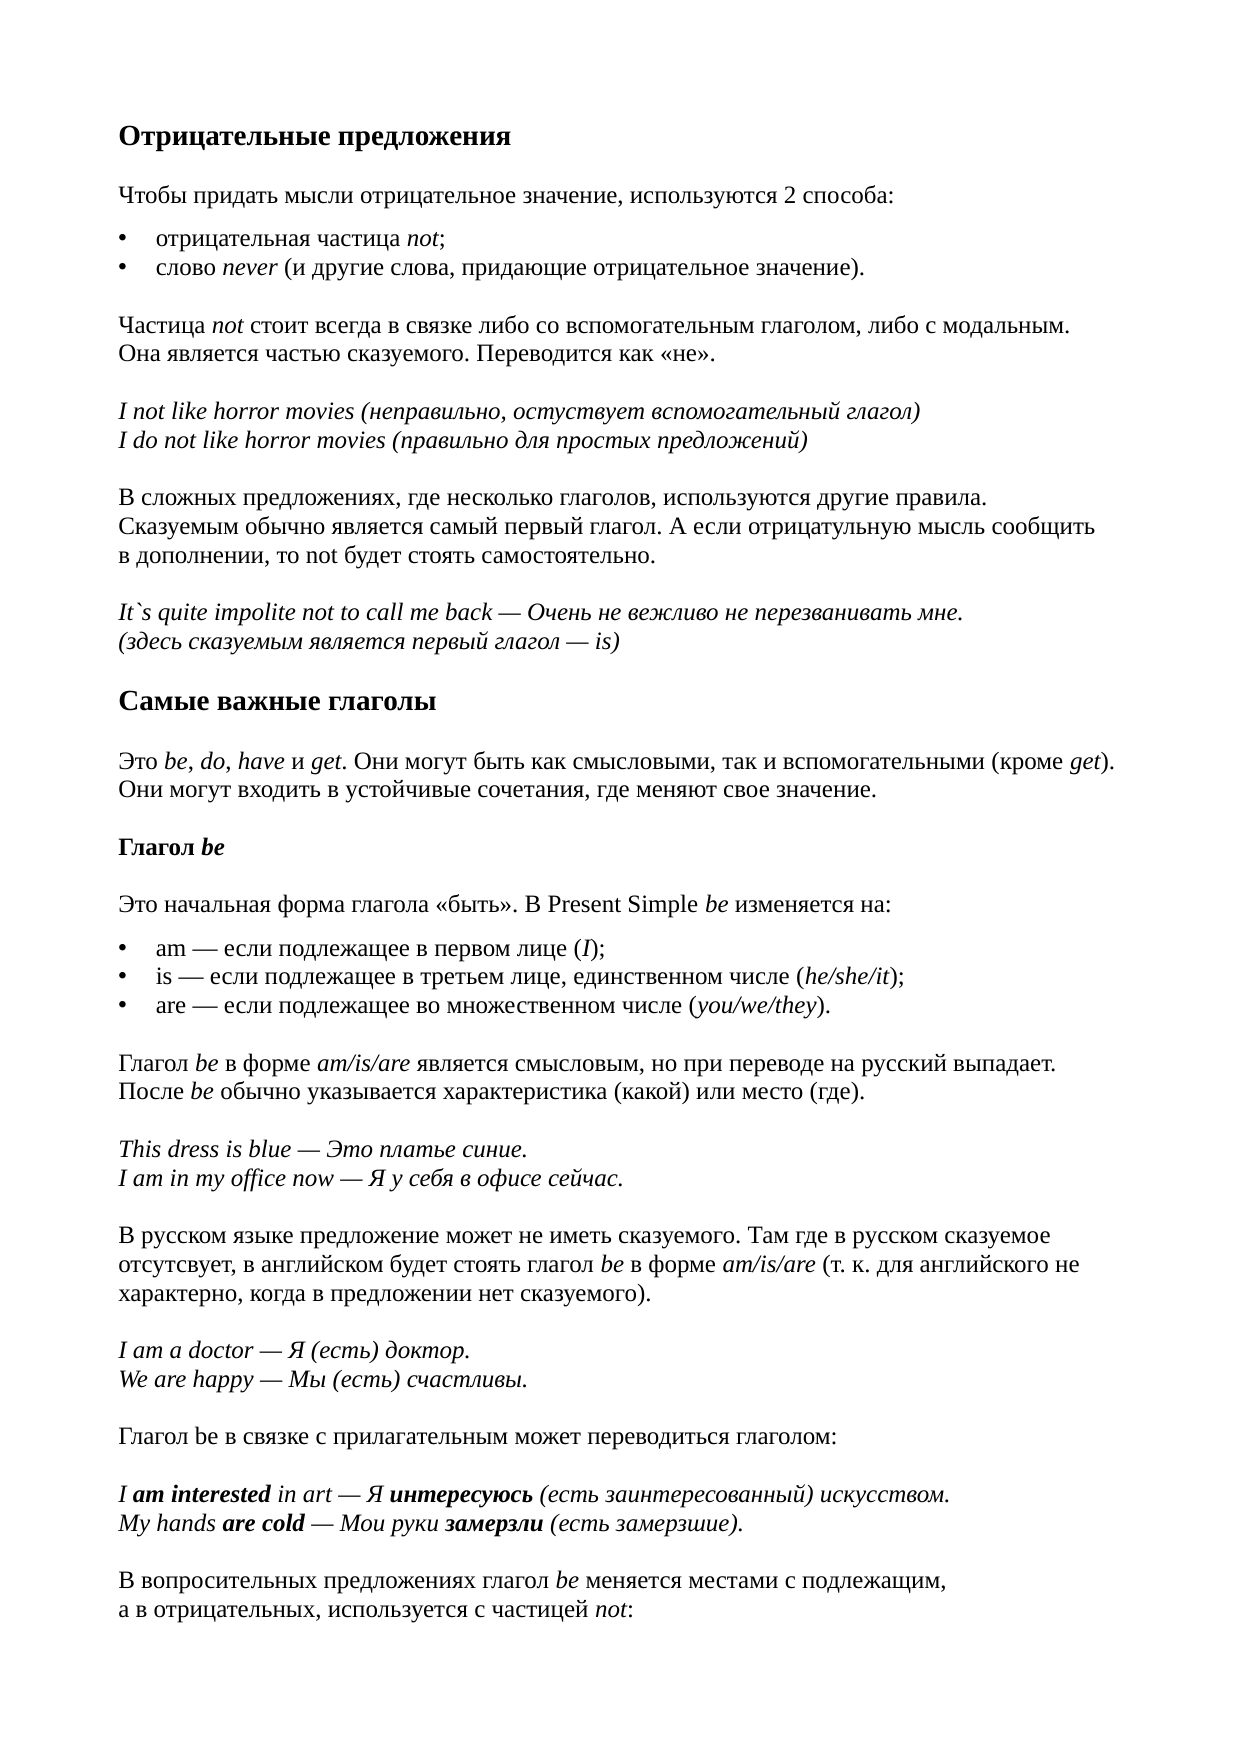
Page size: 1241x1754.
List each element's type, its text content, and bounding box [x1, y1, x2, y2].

list are — если подлежащее во множественном числе (you/we/they). [118, 990, 1122, 1019]
text Глагол be в форме am/is/are является смысловым, но при переводе на русский выпадает. [118, 1048, 1122, 1076]
text а в отрицательных, используется с частицей not: [118, 1594, 1122, 1623]
text Они могут входить в устойчивые сочетания, где меняют свое значение. [118, 774, 1122, 803]
text I am in my office now — Я у себя в офисе сейчас. [118, 1163, 1122, 1191]
list слово never (и другие слова, придающие отрицательное значение). [118, 252, 1122, 281]
text В вопросительных предложениях глагол be меняется местами с подлежащим, [118, 1565, 1122, 1594]
text (здесь сказуемым является первый глагол — is) [118, 626, 1122, 655]
list is — если подлежащее в третьем лице, единственном числе (he/she/it); [118, 961, 1122, 990]
text в дополнении, то not будет стоять самостоятельно. [118, 540, 1122, 568]
list am — если подлежащее в первом лице (I); [118, 933, 1122, 961]
text I not like horror movies (неправильно, остуствует вспомогательный глагол) [118, 396, 1122, 425]
text В русском языке предложение может не иметь сказуемого. Там где в русском сказуемое отсутсвует, в английском будет стоять глагол be в форме am/is/are (т. к. для английского не характерно, когда в предложении нет сказуемого). [118, 1220, 1122, 1306]
text После be обычно указывается характеристика (какой) или место (где). [118, 1076, 1122, 1105]
text Глагол be [118, 832, 1122, 861]
text I am a doctor — Я (есть) доктор. [118, 1335, 1122, 1364]
text I do not like horror movies (правильно для простых предложений) [118, 425, 1122, 453]
text We are happy — Мы (есть) счастливы. [118, 1364, 1122, 1393]
text Чтобы придать мысли отрицательное значение, используются 2 способа: [118, 180, 1122, 209]
list отрицательная частица not; [118, 223, 1122, 252]
text It`s quite impolite not to call me back — Очень не вежливо не перезванивать мне. [118, 597, 1122, 626]
text Это начальная форма глагола «быть». В Present Simple be изменяется на: [118, 889, 1122, 918]
text Она является частью сказуемого. Переводится как «не». [118, 338, 1122, 367]
text Отрицательные предложения [118, 118, 1122, 152]
text Частица not стоит всегда в связке либо со вспомогательным глаголом, либо с модальным. [118, 310, 1122, 338]
text Cказуемым обычно является самый первый глагол. А если отрицатульную мысль сообщить [118, 511, 1122, 540]
text This dress is blue — Это платье синие. [118, 1134, 1122, 1163]
text В сложных предложениях, где несколько глаголов, используются другие правила. [118, 482, 1122, 511]
text My hands are cold — Мои руки замерзли (есть замерзшие). [118, 1508, 1122, 1536]
text Самые важные глаголы [118, 683, 1122, 717]
text Это be, do, have и get. Они могут быть как смысловыми, так и вспомогательными (кроме get). [118, 746, 1122, 774]
text I am interested in art — Я интересуюсь (есть заинтересованный) искусством. [118, 1479, 1122, 1508]
text Глагол be в связке с прилагательным может переводиться глаголом: [118, 1421, 1122, 1450]
